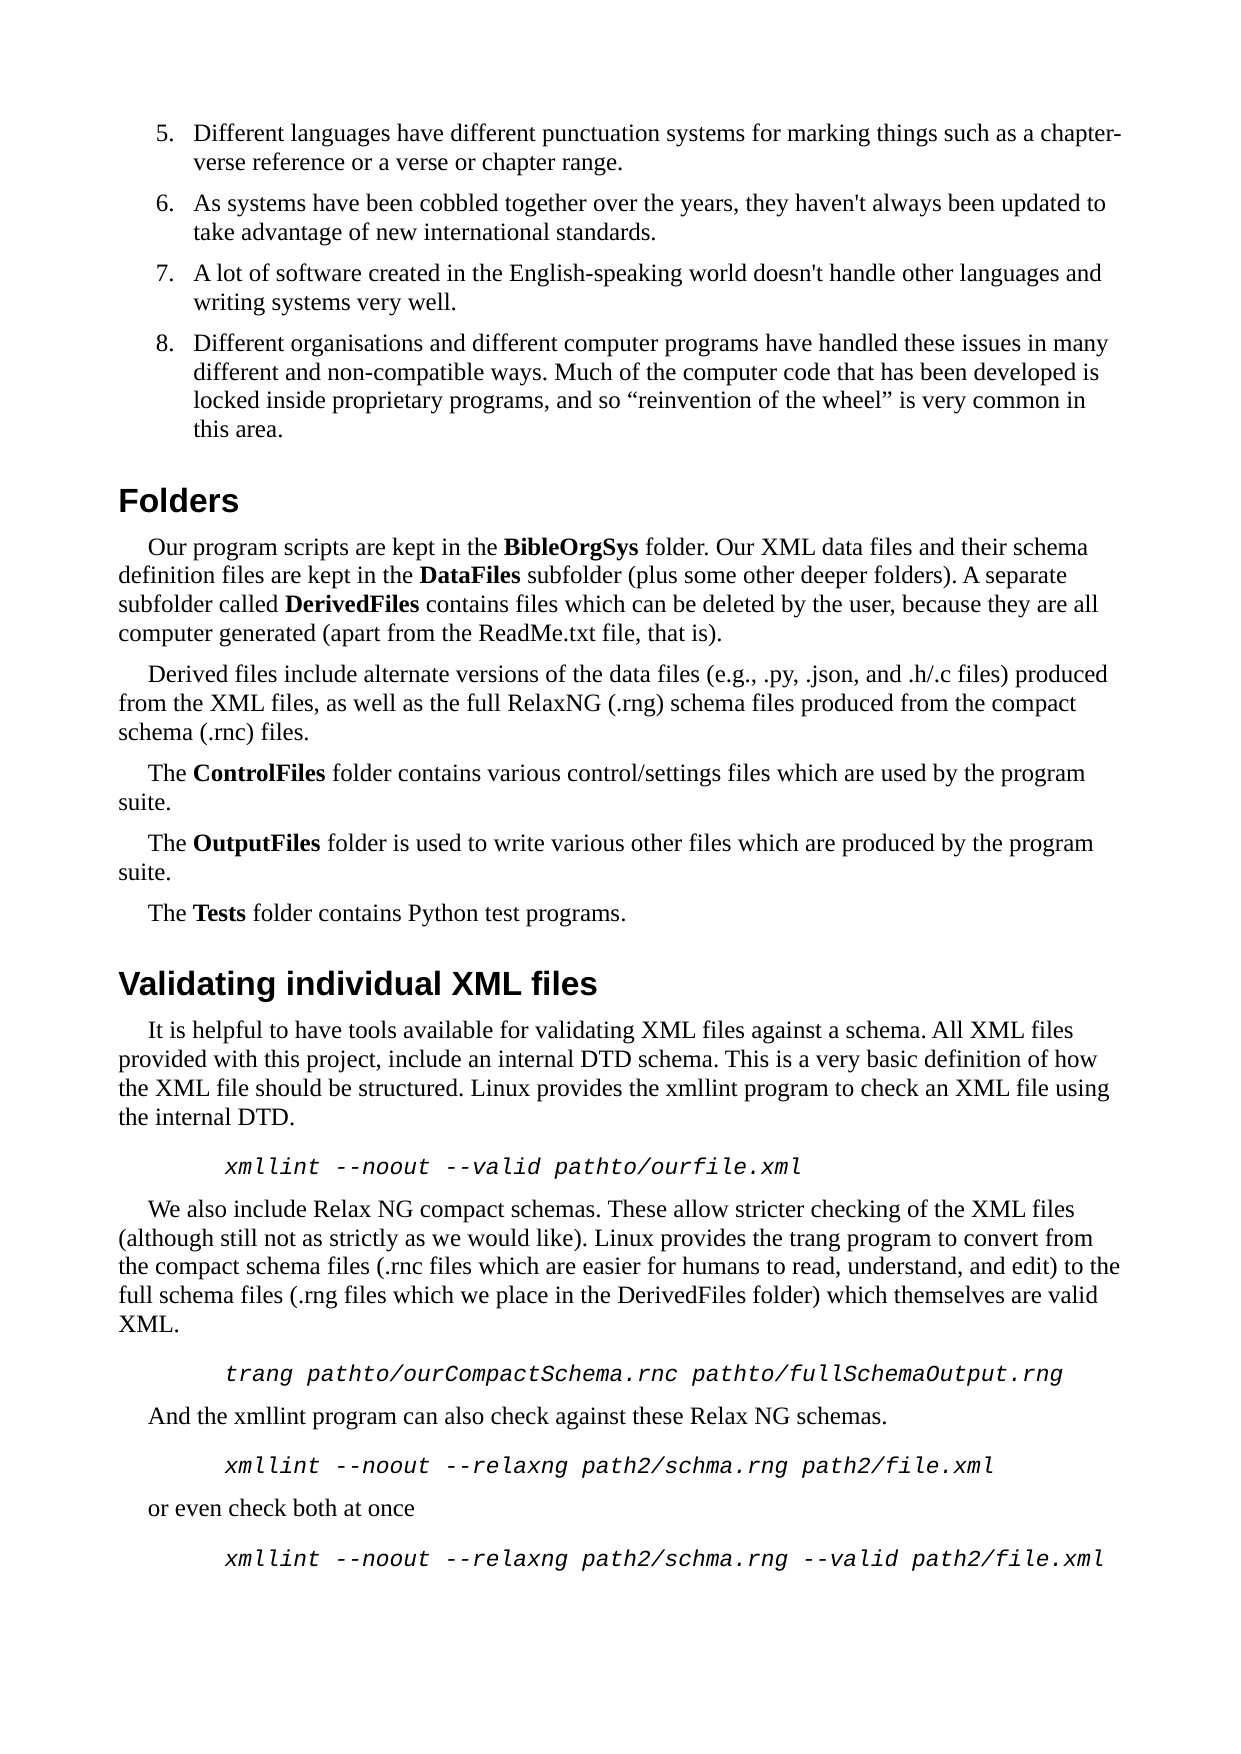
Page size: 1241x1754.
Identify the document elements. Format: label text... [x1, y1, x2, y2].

list A lot of software created in the English-speaking world doesn't handle other languages and writing systems very well. [156, 258, 1122, 316]
text And the xmllint program can also check against these Relax NG schemas. [118, 1401, 1122, 1430]
list Different languages have different punctuation systems for marking things such as a chapter-verse reference or a verse or chapter range. [156, 118, 1122, 176]
text The Tests folder contains Python test programs. [118, 898, 1122, 927]
text We also include Relax NG compact schemas. These allow stricter checking of the XML files (although still not as strictly as we would like). Linux provides the trang program to convert from the compact schema files (.rnc files which are easier for humans to read, understand, and edit) to the full schema files (.rng files which we place in the DerivedFiles folder) which themselves are valid XML. [118, 1194, 1122, 1338]
text It is helpful to have tools available for validating XML files against a schema. All XML files provided with this project, include an internal DTD schema. This is a very basic definition of how the XML file should be structured. Linux provides the xmllint program to check an XML file using the internal DTD. [118, 1015, 1122, 1130]
text or even check both at once [118, 1493, 1122, 1522]
text xmllint --noout --valid pathto/ourfile.xml [224, 1155, 1122, 1181]
text Our program scripts are kept in the BibleOrgSys folder. Our XML data files and their schema definition files are kept in the DataFiles subfolder (plus some other deeper folders). A separate subfolder called DerivedFiles contains files which can be deleted by the user, because they are all computer generated (apart from the ReadMe.txt file, that is). [118, 532, 1122, 647]
text The OutputFiles folder is used to write various other files which are produced by the program suite. [118, 828, 1122, 886]
text xmllint --noout --relaxng path2/schma.rng --valid path2/file.xml [224, 1547, 1122, 1573]
text The ControlFiles folder contains various control/settings files which are used by the program suite. [118, 758, 1122, 816]
subtitle Validating individual XML files [118, 964, 1122, 1003]
subtitle Folders [118, 481, 1122, 519]
text Derived files include alternate versions of the data files (e.g., .py, .json, and .h/.c files) produced from the XML files, as well as the full RelaxNG (.rng) schema files produced from the compact schema (.rnc) files. [118, 659, 1122, 746]
text xmllint --noout --relaxng path2/schma.rng path2/file.xml [224, 1455, 1122, 1481]
text trang pathto/ourCompactSchema.rnc pathto/fullSchemaOutput.rng [224, 1363, 1122, 1388]
list Different organisations and different computer programs have handled these issues in many different and non-compatible ways. Much of the computer code that has been developed is locked inside proprietary programs, and so “reinvention of the wheel” is very common in this area. [156, 328, 1122, 443]
list As systems have been cobbled together over the years, they haven't always been updated to take advantage of new international standards. [156, 188, 1122, 246]
